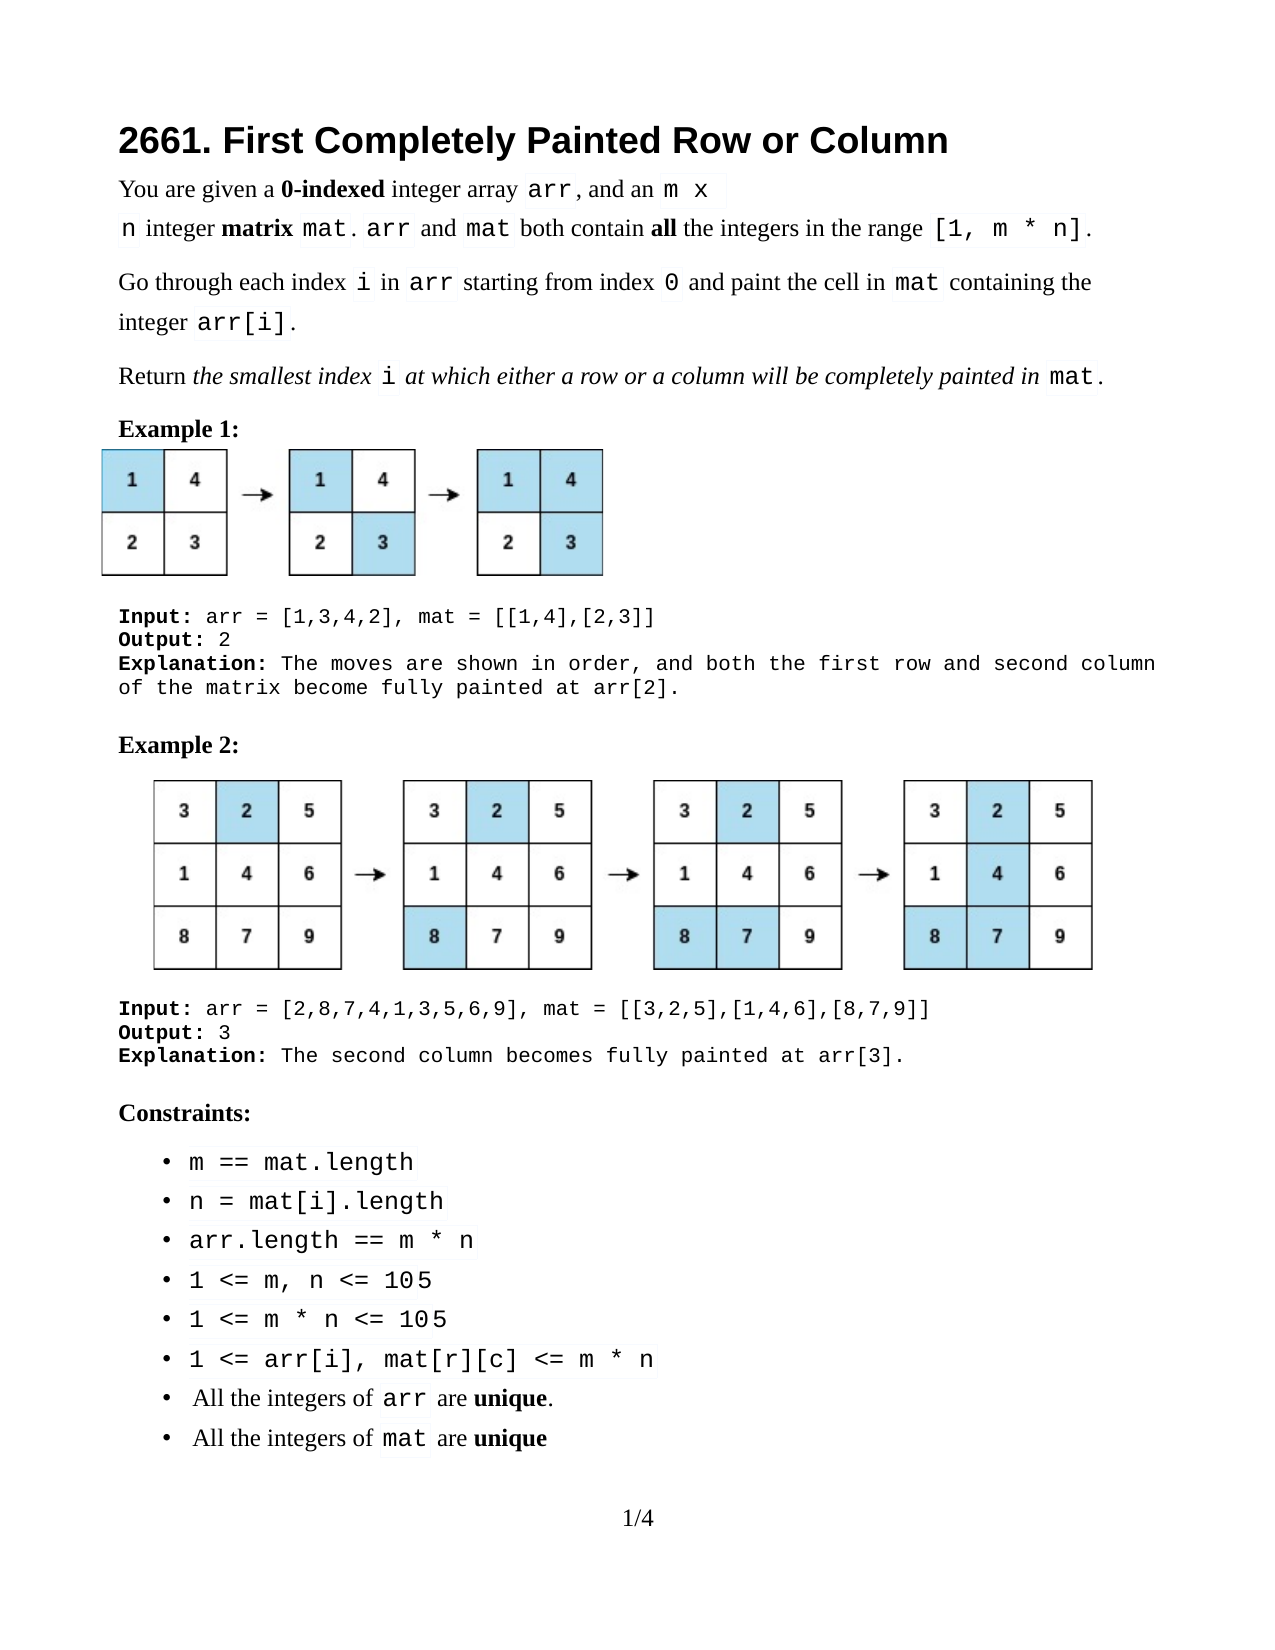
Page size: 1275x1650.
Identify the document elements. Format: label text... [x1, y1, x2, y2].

text Example 1: [118, 414, 1157, 443]
list All the integers of arr are unique. [381, 1384, 430, 1417]
list All the integers of arr are unique. [162, 1383, 380, 1417]
list arr.length == m * n [162, 1225, 477, 1259]
list [478, 1225, 1157, 1259]
list 1 <= arr[i], mat[r][c] <= m * n [162, 1343, 657, 1378]
list are unique [431, 1422, 1157, 1457]
picture [153, 780, 1093, 970]
text . [1098, 360, 1157, 395]
subtitle 2661. First Completely Painted Row or Column [118, 118, 1157, 161]
list m == mat.length [162, 1146, 417, 1180]
list 1 <= m * n <= 105 [433, 1304, 1157, 1338]
list 1 <= m, n <= 105 [162, 1264, 417, 1299]
text Example 2: [118, 730, 1157, 758]
text mat [1047, 361, 1097, 395]
text at which either a row or a column will be completely painted in [400, 360, 1046, 395]
picture [101, 449, 604, 576]
text Output: 2 [118, 629, 1157, 653]
text You are given a 0-indexed integer array arr, and an m x n integer matrix mat. arr and mat both contain all the integers in the range [1, m * n]. [118, 173, 1157, 247]
list All the integers of arr are unique. [431, 1383, 1157, 1417]
text Output: 3 [118, 1022, 1157, 1045]
list 1 <= m, n <= 105 [418, 1264, 1157, 1299]
text Explanation: The moves are shown in order, and both the first row and second column of the matrix become fully painted at arr[2]. [118, 653, 1157, 700]
list [658, 1343, 1157, 1378]
text Input: arr = [2,8,7,4,1,3,5,6,9], mat = [[3,2,5],[1,4,6],[8,7,9]] [118, 998, 1157, 1022]
text Constraints: [118, 1098, 1157, 1127]
list All the integers of mat [162, 1422, 430, 1457]
text Return the smallest index [118, 360, 378, 395]
text Input: arr = [1,3,4,2], mat = [[1,4],[2,3]] [118, 606, 1157, 629]
list 1 <= m * n <= 105 [162, 1304, 432, 1338]
text Go through each index i in arr starting from index 0 and paint the cell in mat containing the integer arr[i]. [118, 267, 1157, 341]
list [418, 1146, 1157, 1180]
text Explanation: The second column becomes fully painted at arr[3]. [118, 1045, 1157, 1069]
list n = mat[i].length [162, 1186, 447, 1220]
list [448, 1186, 1157, 1220]
text i [379, 361, 399, 395]
